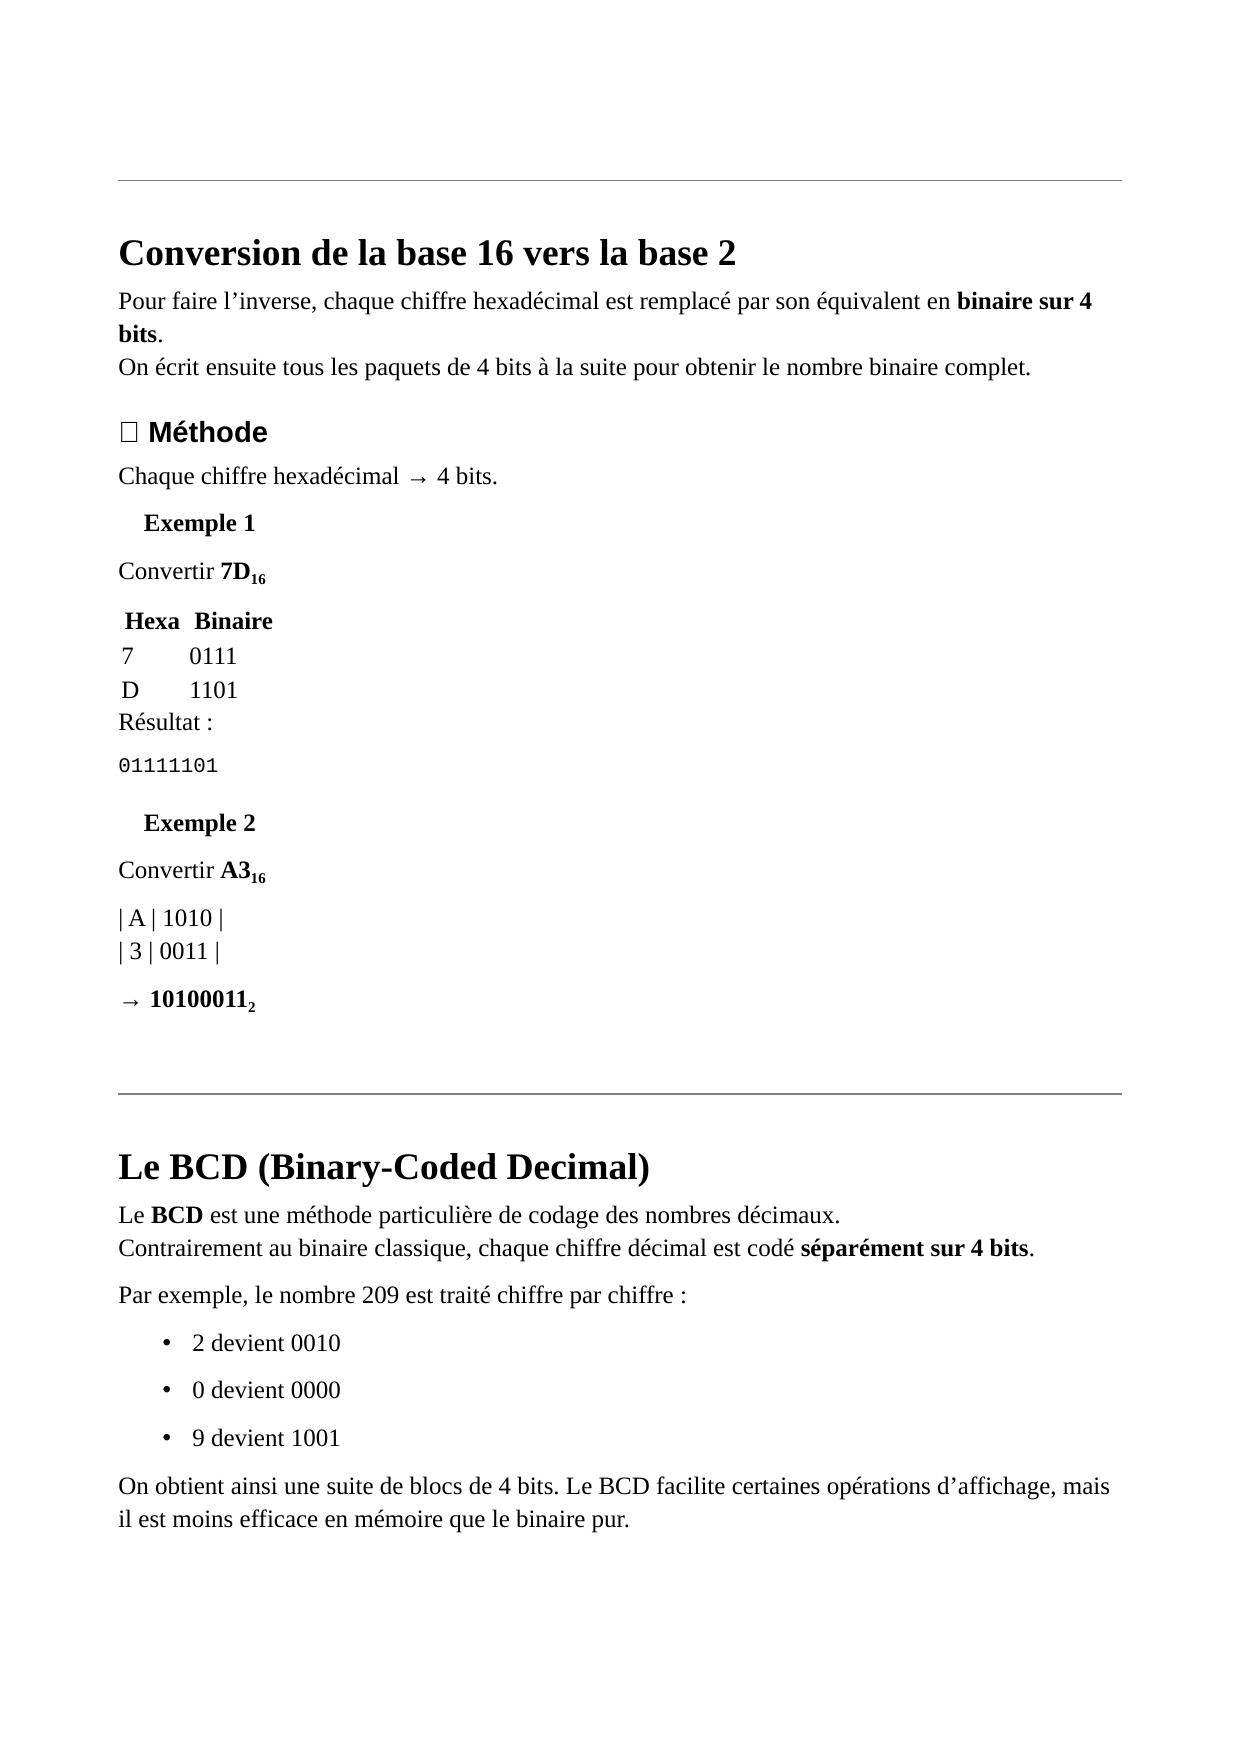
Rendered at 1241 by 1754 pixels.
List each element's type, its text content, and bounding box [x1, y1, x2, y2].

list 9 devient 1001 [162, 1423, 1122, 1452]
table_header Binaire [186, 604, 281, 638]
text 01111101 [118, 755, 1122, 778]
text | A | 1010 | | 3 | 0011 | [118, 903, 1122, 965]
text Par exemple, le nombre 209 est traité chiffre par chiffre : [118, 1280, 1122, 1309]
text On obtient ainsi une suite de blocs de 4 bits. Le BCD facilite certaines opérations d’affichage, mais il est moins efficace en mémoire que le binaire pur. [118, 1471, 1122, 1533]
text Résultat : [118, 707, 1122, 736]
subtitle Le BCD (Binary-Coded Decimal) [118, 1144, 1122, 1187]
table_cell 0111 [186, 638, 281, 673]
list 2 devient 0010 [162, 1328, 1122, 1357]
list 0 devient 0000 [162, 1376, 1122, 1404]
text Convertir 7D₁₆ [118, 556, 1122, 585]
text Pour faire l’inverse, chaque chiffre hexadécimal est remplacé par son équivalent en binaire sur 4 bits. On écrit ensuite tous les paquets de 4 bits à la suite pour obtenir le nombre binaire complet. [118, 286, 1122, 381]
text → 10100011₂ [118, 984, 1122, 1013]
text Convertir A3₁₆ [118, 856, 1122, 884]
subtitle Conversion de la base 16 vers la base 2 [118, 231, 1122, 274]
table_cell 7 [118, 638, 186, 673]
text Chaque chiffre hexadécimal → 4 bits. [118, 461, 1122, 489]
table_cell D [118, 673, 186, 707]
table_cell 1101 [186, 673, 281, 707]
text ✅ Exemple 2 [118, 808, 1122, 837]
text Le BCD est une méthode particulière de codage des nombres décimaux. Contrairement au binaire classique, chaque chiffre décimal est codé séparément sur 4 bits. [118, 1200, 1122, 1262]
text ✅ Exemple 1 [118, 508, 1122, 537]
table_header Hexa [118, 604, 186, 638]
subtitle 🔹 Méthode [118, 415, 1122, 448]
